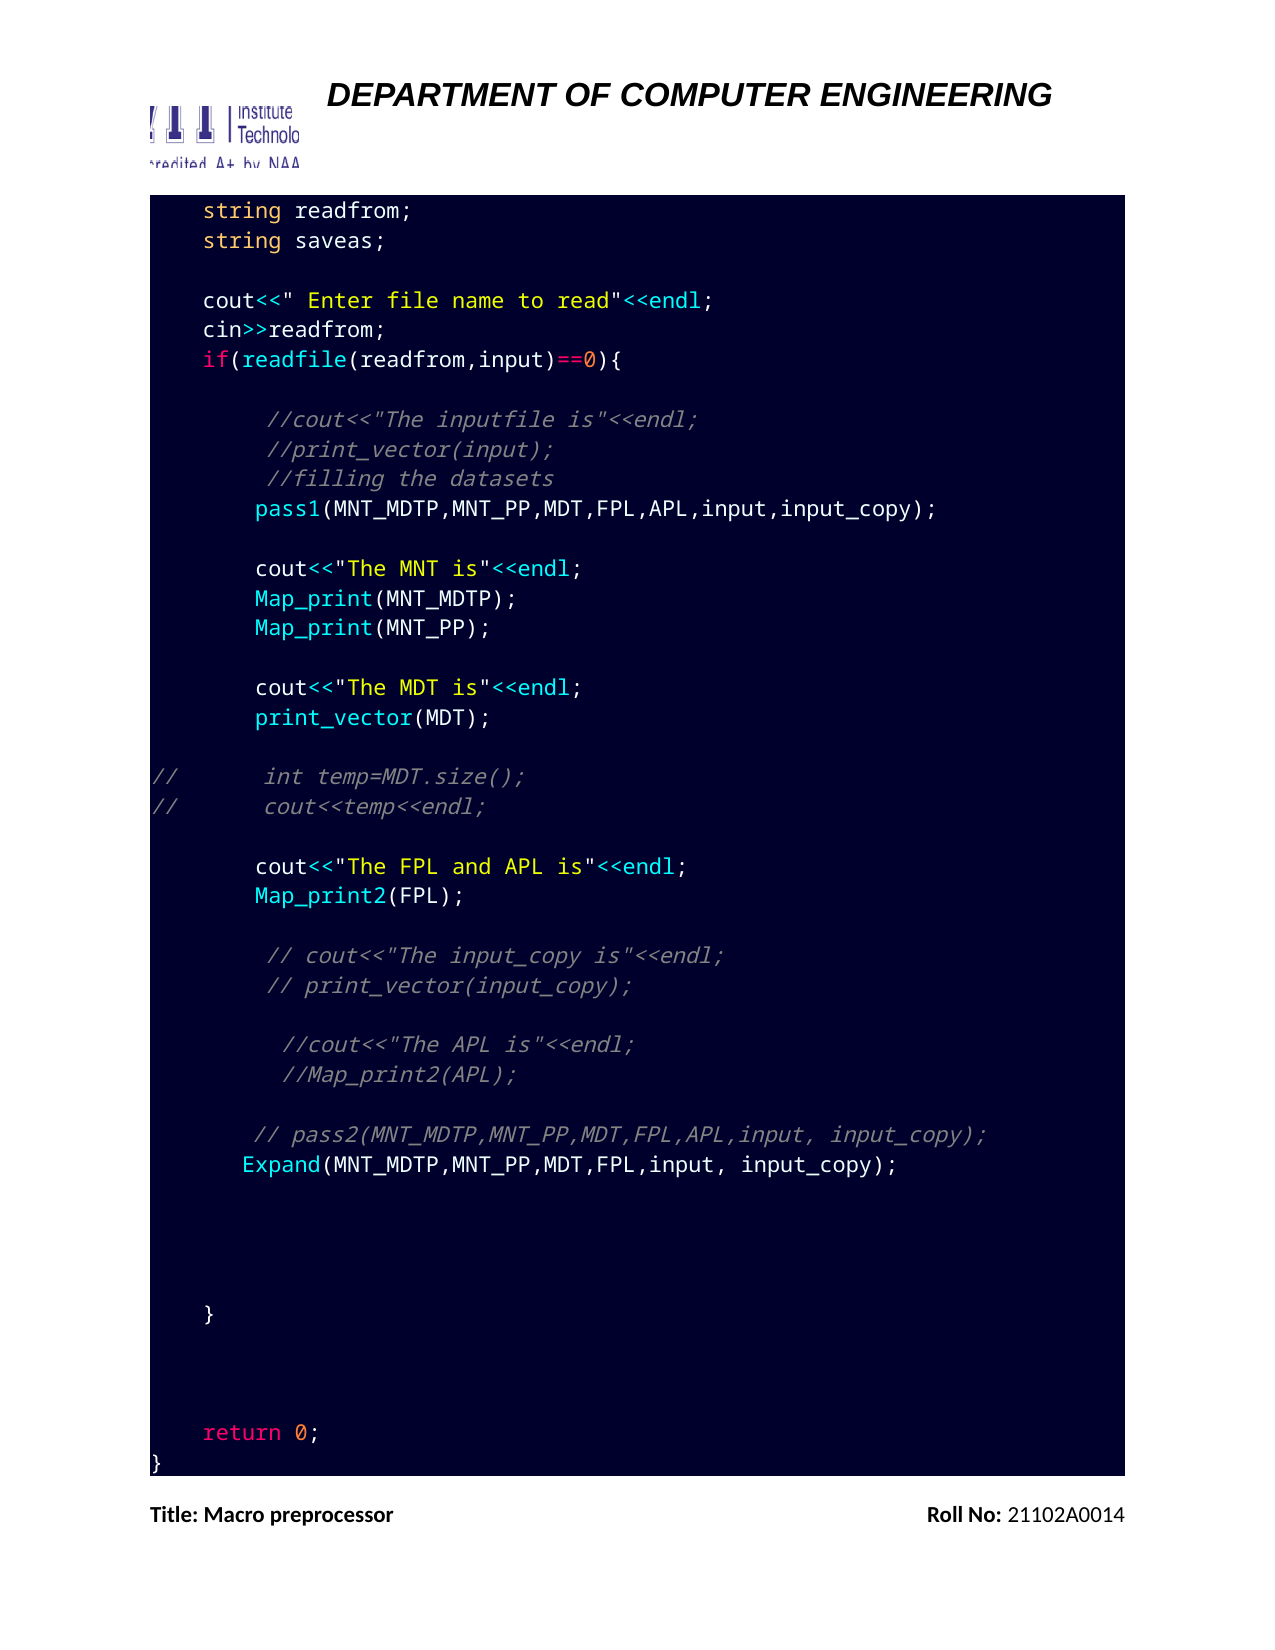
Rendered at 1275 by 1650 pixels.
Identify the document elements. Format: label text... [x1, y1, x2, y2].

text print_vector(MDT); [150, 702, 1125, 731]
text } [150, 1446, 1125, 1476]
text //cout<<"The APL is"<<endl; [150, 1029, 1125, 1059]
text cin>>readfrom; [150, 314, 1125, 344]
text // cout<<"The input_copy is"<<endl; [150, 940, 1125, 970]
text return 0; [150, 1417, 1125, 1446]
text //print_vector(input); [150, 433, 1125, 463]
text // print_vector(input_copy); [150, 970, 1125, 999]
text // pass2(MNT_MDTP,MNT_PP,MDT,FPL,APL,input, input_copy); [150, 1119, 1125, 1148]
text cout<<"The FPL and APL is"<<endl; [150, 851, 1125, 880]
text pass1(MNT_MDTP,MNT_PP,MDT,FPL,APL,input,input_copy); [150, 493, 1125, 523]
text Map_print2(FPL); [150, 880, 1125, 910]
text // int temp=MDT.size(); [150, 761, 1125, 791]
text cout<<"The MDT is"<<endl; [150, 672, 1125, 702]
text //Map_print2(APL); [150, 1059, 1125, 1089]
text string readfrom; [150, 195, 1125, 225]
text //filling the datasets [150, 463, 1125, 493]
text } [150, 1297, 1125, 1327]
text string saveas; [150, 225, 1125, 255]
text Map_print(MNT_PP); [150, 612, 1125, 642]
text Expand(MNT_MDTP,MNT_PP,MDT,FPL,input, input_copy); [150, 1148, 1125, 1178]
text Map_print(MNT_MDTP); [150, 582, 1125, 612]
text cout<<"The MNT is"<<endl; [150, 553, 1125, 582]
text cout<<" Enter file name to read"<<endl; [150, 284, 1125, 314]
text // cout<<temp<<endl; [150, 791, 1125, 821]
text //cout<<"The inputfile is"<<endl; [150, 404, 1125, 433]
text if(readfile(readfrom,input)==0){ [150, 344, 1125, 374]
